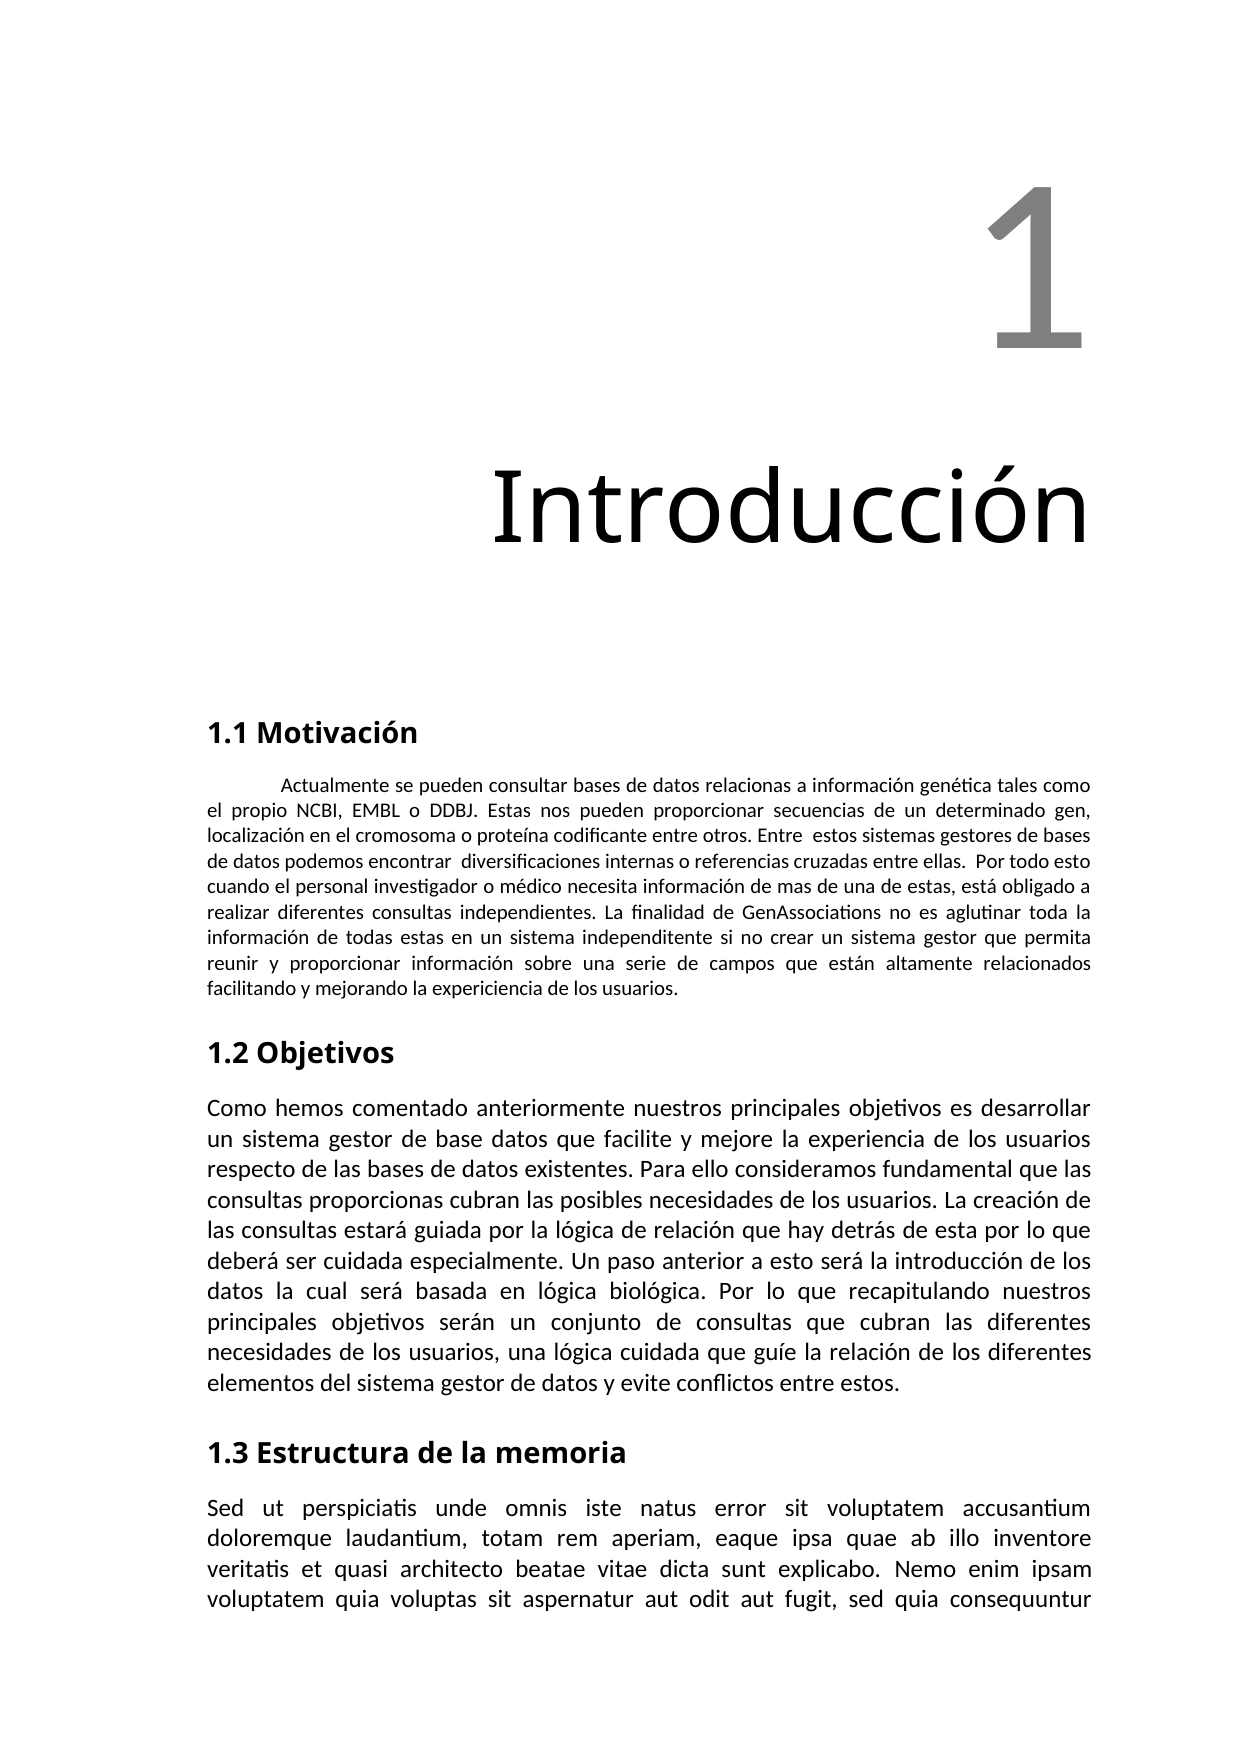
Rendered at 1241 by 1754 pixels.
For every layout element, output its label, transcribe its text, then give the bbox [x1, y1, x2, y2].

subtitle 1.3 Estructura de la memoria [207, 1432, 1092, 1472]
subtitle 1.2 Objetivos [207, 1033, 1092, 1072]
subtitle Introducción [207, 436, 1092, 708]
text Como hemos comentado anteriormente nuestros principales objetivos es desarrollar un sistema gestor de base datos que facilite y mejore la experiencia de los usuarios respecto de las bases de datos existentes. Para ello consideramos fundamental que las consultas proporcionas cubran las posibles necesidades de los usuarios. La creación de las consultas estará guiada por la lógica de relación que hay detrás de esta por lo que deberá ser cuidada especialmente. Un paso anterior a esto será la introducción de los datos la cual será basada en lógica biológica. Por lo que recapitulando nuestros principales objetivos serán un conjunto de consultas que cubran las diferentes necesidades de los usuarios, una lógica cuidada que guíe la relación de los diferentes elementos del sistema gestor de datos y evite conflictos entre estos. [207, 1092, 1092, 1397]
text Actualmente se pueden consultar bases de datos relacionas a información genética tales como el propio NCBI, EMBL o DDBJ. Estas nos pueden proporcionar secuencias de un determinado gen, localización en el cromosoma o proteína codificante entre otros. Entre estos sistemas gestores de bases de datos podemos encontrar diversificaciones internas o referencias cruzadas entre ellas. Por todo esto cuando el personal investigador o médico necesita información de mas de una de estas, está obligado a realizar diferentes consultas independientes. La finalidad de GenAssociations no es aglutinar toda la información de todas estas en un sistema independitente si no crear un sistema gestor que permita reunir y proporcionar información sobre una serie de campos que están altamente relacionados facilitando y mejorando la expericiencia de los usuarios. [207, 772, 1092, 1001]
text Sed ut perspiciatis unde omnis iste natus error sit voluptatem accusantium doloremque laudantium, totam rem aperiam, eaque ipsa quae ab illo inventore veritatis et quasi architecto beatae vitae dicta sunt explicabo. Nemo enim ipsam voluptatem quia voluptas sit aspernatur aut odit aut fugit, sed quia consequuntur [207, 1492, 1092, 1614]
subtitle 1.1 Motivación [207, 712, 1092, 752]
text 1 [207, 106, 1092, 411]
